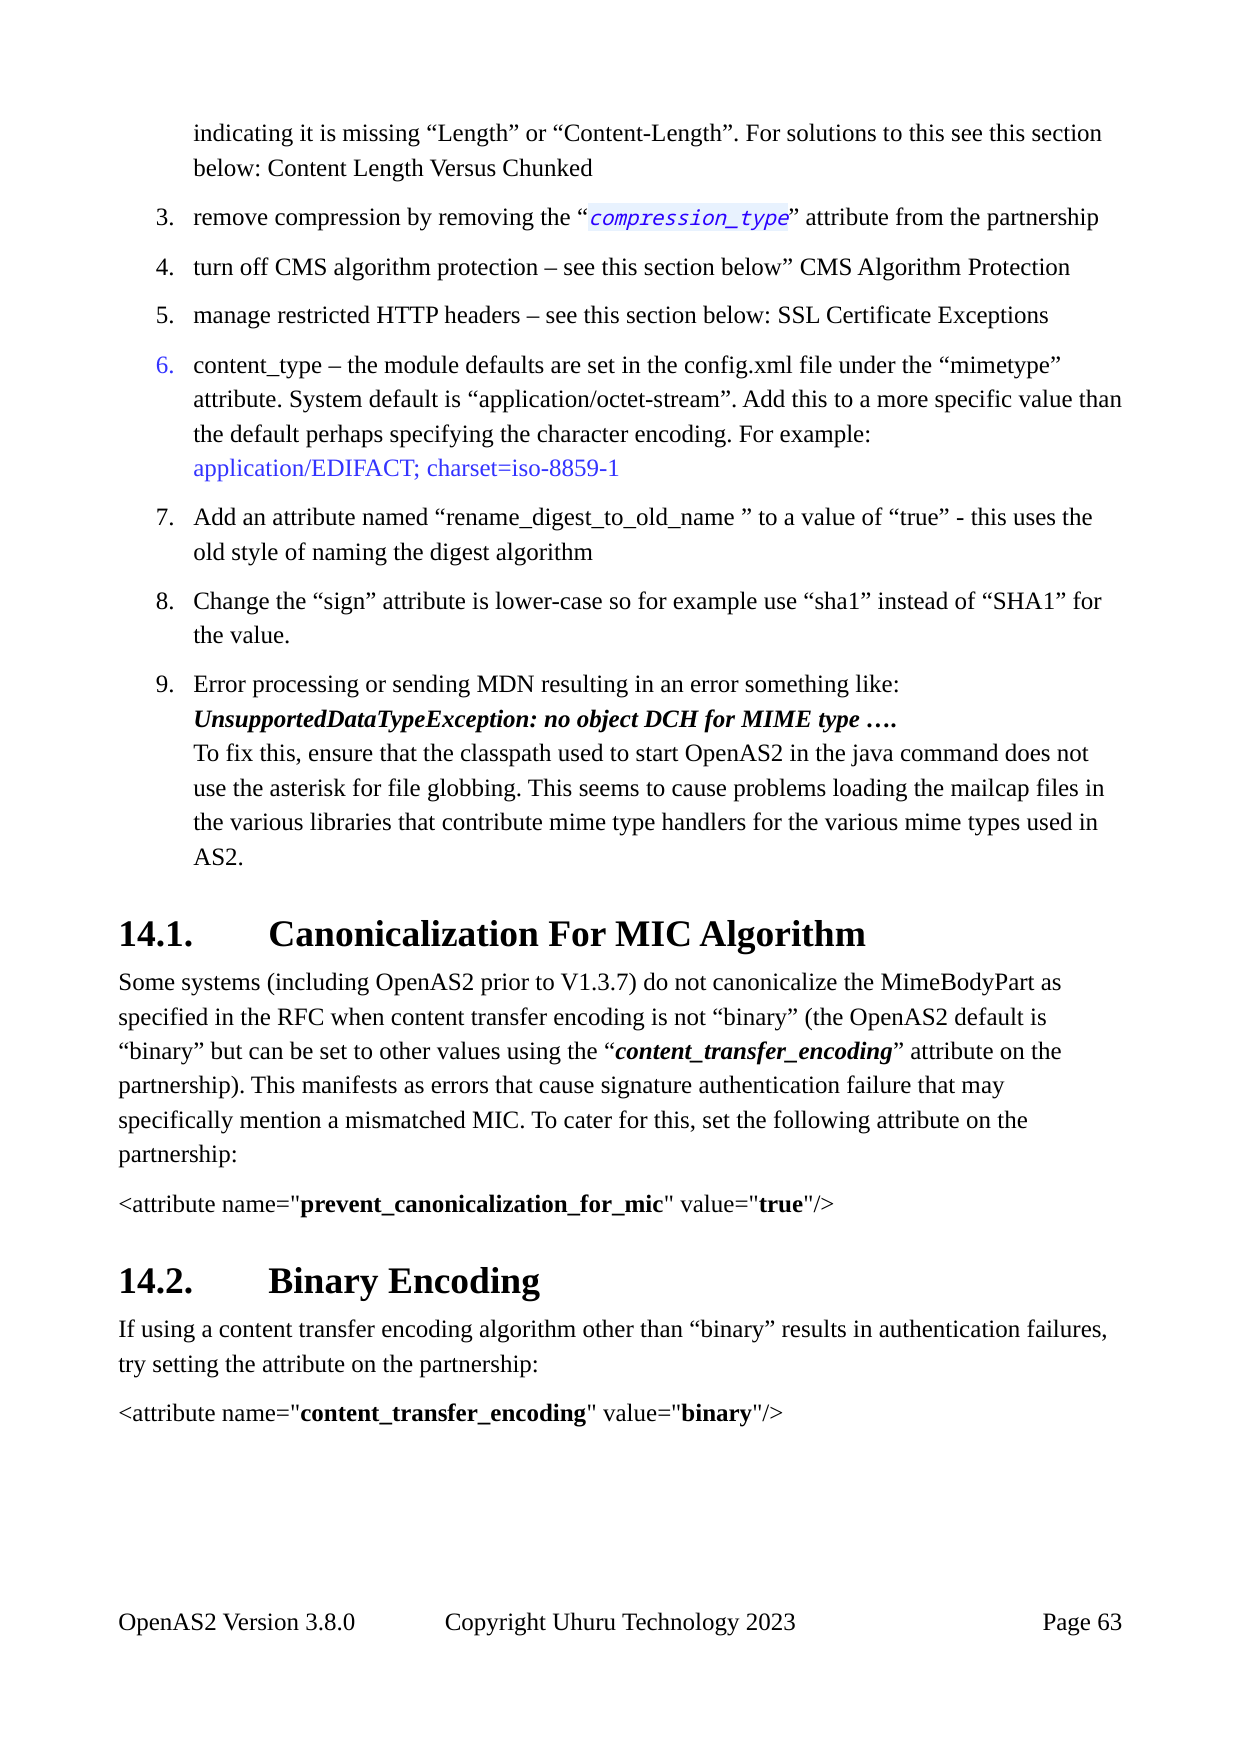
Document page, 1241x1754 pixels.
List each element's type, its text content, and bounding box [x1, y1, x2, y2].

subtitle Binary Encoding [118, 1258, 1122, 1302]
list Error processing or sending MDN resulting in an error something like: UnsupportedDataTypeException: no object DCH for MIME type …. To fix this, ensure that the classpath used to start OpenAS2 in the java command does not use the asterisk for file globbing. This seems to cause problems loading the mailcap files in the various libraries that contribute mime type handlers for the various mime types used in AS2. [156, 669, 1122, 870]
list indicating it is missing “Length” or “Content-Length”. For solutions to this see this section below: Content Length Versus Chunked [156, 118, 1122, 181]
text <attribute name="content_transfer_encoding" value="binary"/> [118, 1398, 1122, 1426]
subtitle Canonicalization For MIC Algorithm [118, 912, 1122, 955]
text Some systems (including OpenAS2 prior to V1.3.7) do not canonicalize the MimeBodyPart as specified in the RFC when content transfer encoding is not “binary” (the OpenAS2 default is “binary” but can be set to other values using the “content_transfer_encoding” attribute on the partnership). This manifests as errors that cause signature authentication failure that may specifically mention a mismatched MIC. To cater for this, set the following attribute on the partnership: [118, 967, 1122, 1168]
list Change the “sign” attribute is lower-case so for example use “sha1” instead of “SHA1” for the value. [156, 586, 1122, 649]
list turn off CMS algorithm protection – see this section below” CMS Algorithm Protection [156, 252, 1122, 280]
text If using a content transfer encoding algorithm other than “binary” results in authentication failures, try setting the attribute on the partnership: [118, 1314, 1122, 1377]
text <attribute name="prevent_canonicalization_for_mic" value="true"/> [118, 1189, 1122, 1217]
list content_type – the module defaults are set in the config.xml file under the “mimetype” attribute. System default is “application/octet-stream”. Add this to a more specific value than the default perhaps specifying the character encoding. For example: application/EDIFACT; charset=iso-8859-1 [156, 350, 1122, 482]
list manage restricted HTTP headers – see this section below: SSL Certificate Exceptions [156, 301, 1122, 329]
list Add an attribute named “rename_digest_to_old_name ” to a value of “true” - this uses the old style of naming the digest algorithm [156, 502, 1122, 565]
list remove compression by removing the “compression_type” attribute from the partnership [156, 202, 1122, 231]
